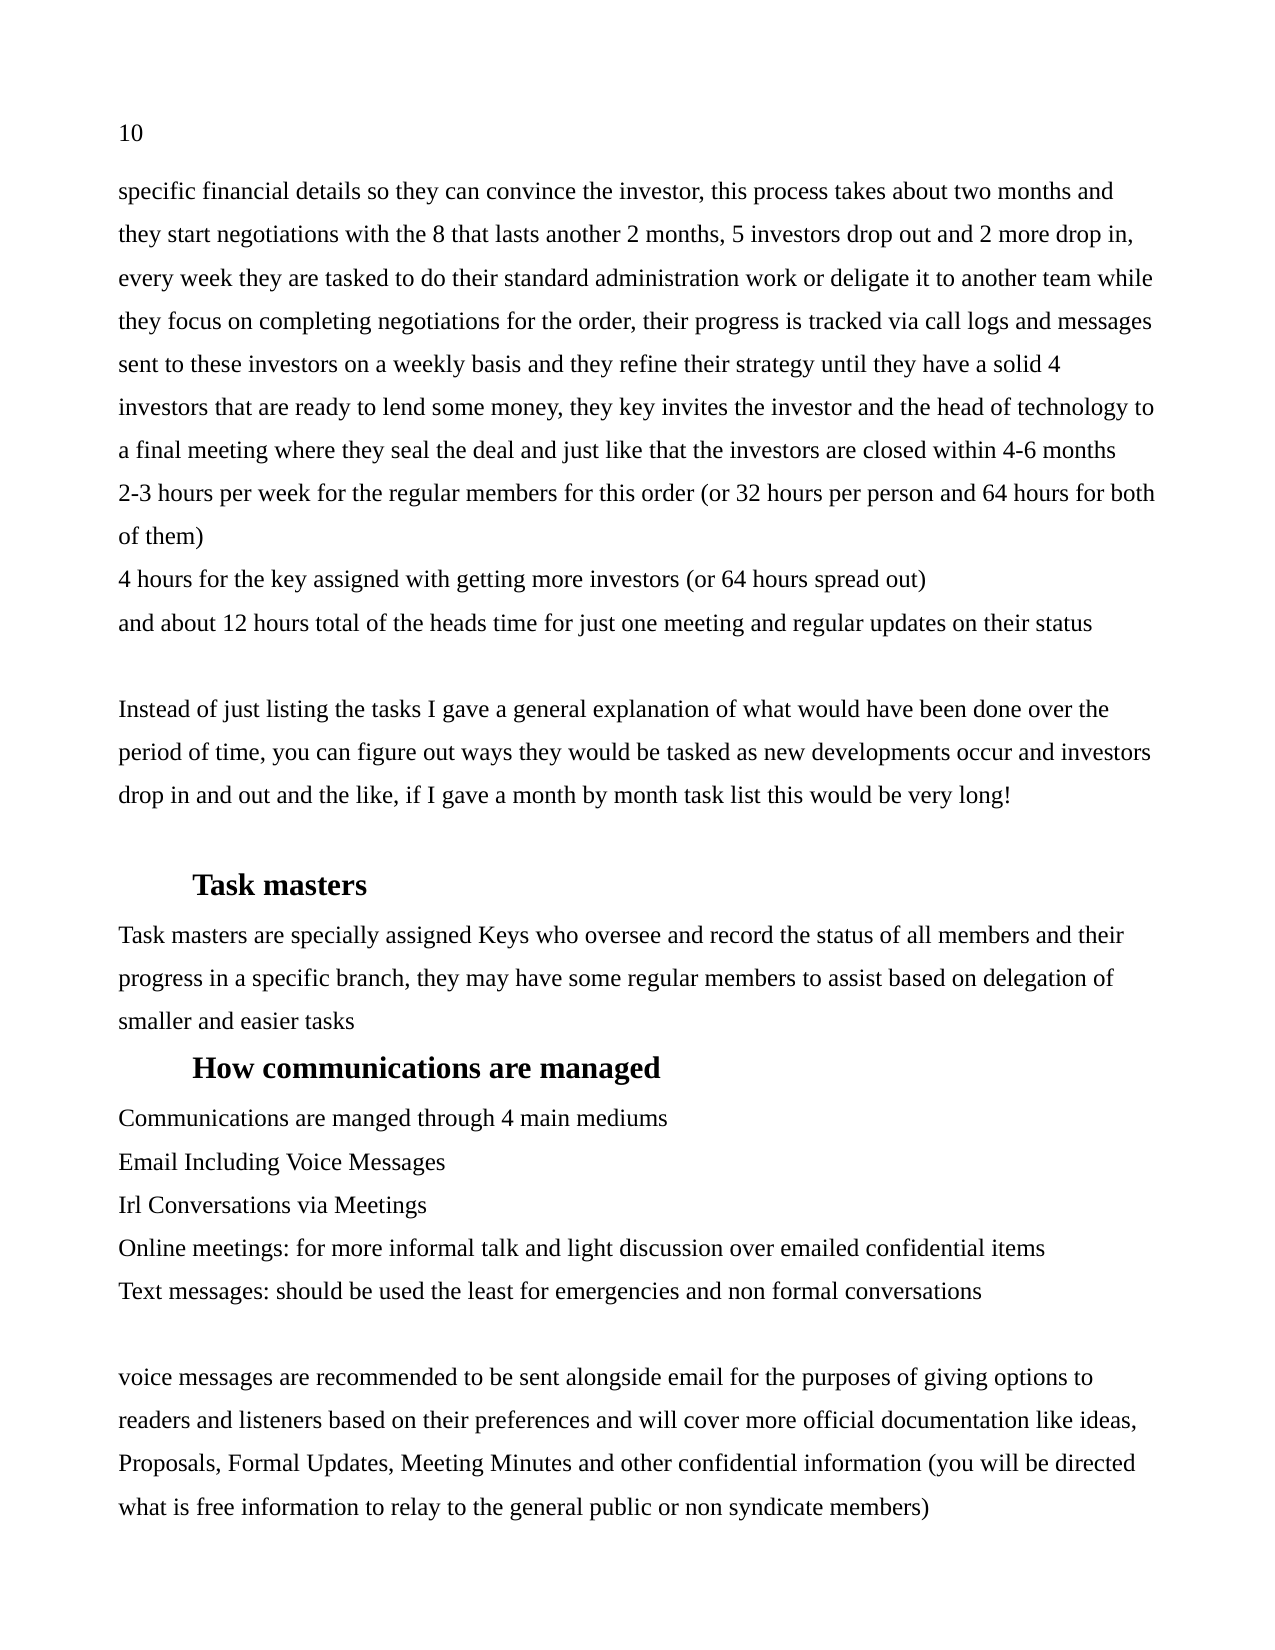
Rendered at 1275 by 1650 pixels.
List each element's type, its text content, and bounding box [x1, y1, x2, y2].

text Instead of just listing the tasks I gave a general explanation of what would have been done over the period of time, you can figure out ways they would be tasked as new developments occur and investors drop in and out and the like, if I gave a month by month task list this would be very long! [118, 694, 1157, 809]
text Task masters are specially assigned Keys who oversee and record the status of all members and their progress in a specific branch, they may have some regular members to assist based on delegation of smaller and easier tasks [118, 920, 1157, 1035]
text Online meetings: for more informal talk and light discussion over emailed confidential items [118, 1233, 1157, 1262]
text specific financial details so they can convince the investor, this process takes about two months and they start negotiations with the 8 that lasts another 2 months, 5 investors drop out and 2 more drop in, every week they are tasked to do their standard administration work or deligate it to another team while they focus on completing negotiations for the order, their progress is tracked via call logs and messages sent to these investors on a weekly basis and they refine their strategy until they have a solid 4 investors that are ready to lend some money, they key invites the investor and the head of technology to a final meeting where they seal the deal and just like that the investors are closed within 4-6 months [118, 176, 1157, 464]
text How communications are managed [118, 1049, 1157, 1086]
text 2-3 hours per week for the regular members for this order (or 32 hours per person and 64 hours for both of them) [118, 478, 1157, 550]
text Irl Conversations via Meetings [118, 1190, 1157, 1218]
text Communications are manged through 4 main mediums [118, 1103, 1157, 1132]
text Email Including Voice Messages [118, 1147, 1157, 1175]
text Task masters [118, 866, 1157, 902]
text 4 hours for the key assigned with getting more investors (or 64 hours spread out) [118, 564, 1157, 593]
text Text messages: should be used the least for emergencies and non formal conversations [118, 1276, 1157, 1305]
text voice messages are recommended to be sent alongside email for the purposes of giving options to readers and listeners based on their preferences and will cover more official documentation like ideas, Proposals, Formal Updates, Meeting Minutes and other confidential information (you will be directed what is free information to relay to the general public or non syndicate members) [118, 1362, 1157, 1520]
text and about 12 hours total of the heads time for just one meeting and regular updates on their status [118, 608, 1157, 636]
